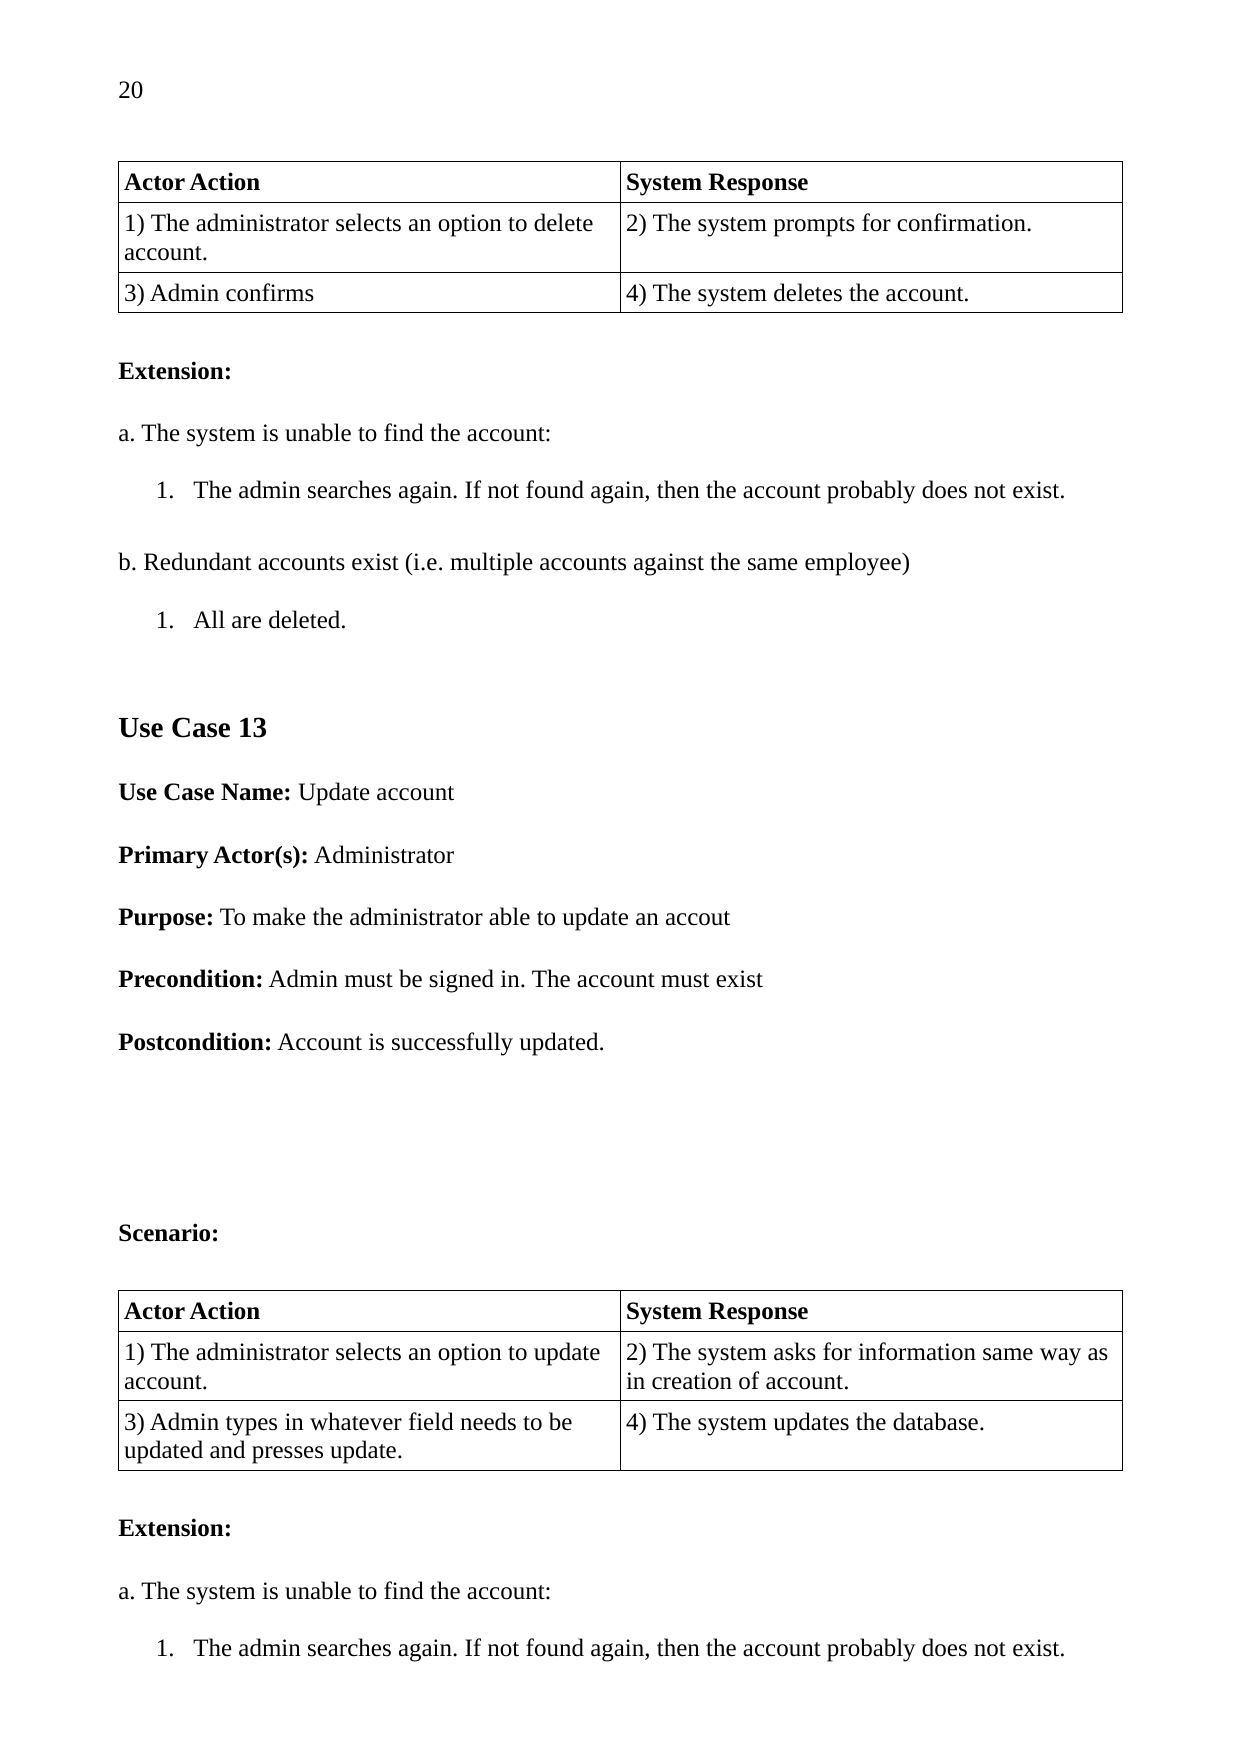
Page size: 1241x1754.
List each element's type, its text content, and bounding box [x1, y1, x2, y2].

text Extension: [118, 1513, 1122, 1542]
table_cell 2) The system asks for information same way as in creation of account. [621, 1332, 1122, 1400]
text Use Case Name: Update account [118, 777, 1122, 806]
table_cell 4) The system updates the database. [621, 1401, 1122, 1470]
list All are deleted. [156, 605, 1122, 634]
text Primary Actor(s): Administrator [118, 840, 1122, 868]
table_cell 4) The system deletes the account. [621, 273, 1122, 312]
table_cell 3) Admin types in whatever field needs to be updated and presses update. [119, 1401, 620, 1470]
list The admin searches again. If not found again, then the account probably does not exist. [156, 476, 1122, 504]
table_cell 1) The administrator selects an option to delete account. [119, 203, 620, 271]
table_cell 2) The system prompts for confirmation. [621, 203, 1122, 271]
table_header Actor Action [119, 162, 620, 202]
text a. The system is unable to find the account: [118, 1576, 1122, 1604]
text Purpose: To make the administrator able to update an accout [118, 902, 1122, 931]
text Postcondition: Account is successfully updated. [118, 1027, 1122, 1055]
text Use Case 13 [118, 710, 1122, 744]
text b. Redundant accounts exist (i.e. multiple accounts against the same employee) [118, 547, 1122, 576]
table_header System Response [621, 162, 1122, 202]
table_header Actor Action [119, 1291, 620, 1331]
table_header System Response [621, 1291, 1122, 1331]
list The admin searches again. If not found again, then the account probably does not exist. [156, 1633, 1122, 1662]
text Extension: [118, 356, 1122, 384]
table_cell 3) Admin confirms [119, 273, 620, 312]
text Precondition: Admin must be signed in. The account must exist [118, 964, 1122, 993]
text Scenario: [118, 1218, 1122, 1247]
table_cell 1) The administrator selects an option to update account. [119, 1332, 620, 1400]
text a. The system is unable to find the account: [118, 418, 1122, 447]
